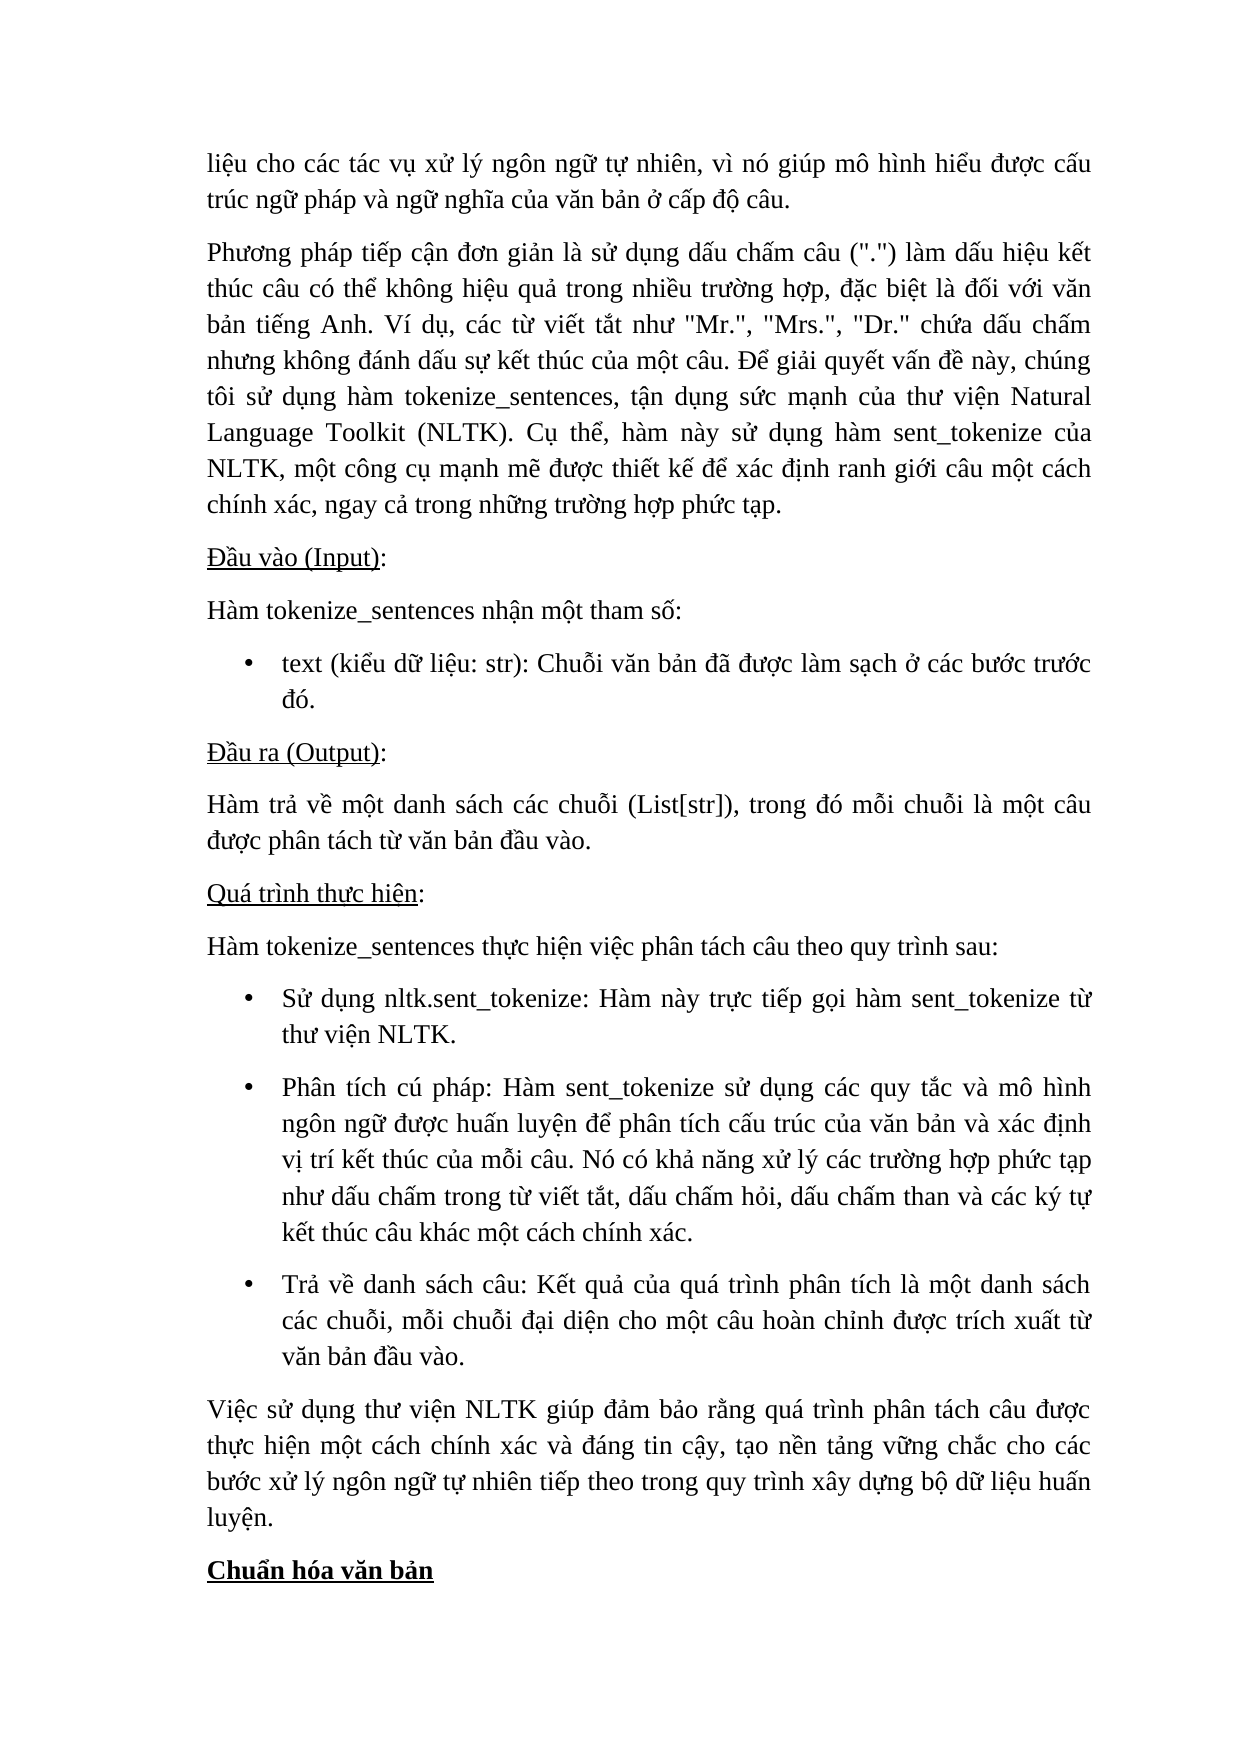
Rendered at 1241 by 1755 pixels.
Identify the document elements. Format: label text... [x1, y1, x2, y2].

text Phương pháp tiếp cận đơn giản là sử dụng dấu chấm câu (".") làm dấu hiệu kết thúc câu có thể không hiệu quả trong nhiều trường hợp, đặc biệt là đối với văn bản tiếng Anh. Ví dụ, các từ viết tắt như "Mr.", "Mrs.", "Dr." chứa dấu chấm nhưng không đánh dấu sự kết thúc của một câu. Để giải quyết vấn đề này, chúng tôi sử dụng hàm tokenize_sentences, tận dụng sức mạnh của thư viện Natural Language Toolkit (NLTK). Cụ thể, hàm này sử dụng hàm sent_tokenize của NLTK, một công cụ mạnh mẽ được thiết kế để xác định ranh giới câu một cách chính xác, ngay cả trong những trường hợp phức tạp. [207, 236, 1093, 520]
list Phân tích cú pháp: Hàm sent_tokenize sử dụng các quy tắc và mô hình ngôn ngữ được huấn luyện để phân tích cấu trúc của văn bản và xác định vị trí kết thúc của mỗi câu. Nó có khả năng xử lý các trường hợp phức tạp như dấu chấm trong từ viết tắt, dấu chấm hỏi, dấu chấm than và các ký tự kết thúc câu khác một cách chính xác. [244, 1071, 1093, 1247]
text Hàm trả về một danh sách các chuỗi (List[str]), trong đó mỗi chuỗi là một câu được phân tách từ văn bản đầu vào. [207, 788, 1093, 856]
list Trả về danh sách câu: Kết quả của quá trình phân tích là một danh sách các chuỗi, mỗi chuỗi đại diện cho một câu hoàn chỉnh được trích xuất từ văn bản đầu vào. [244, 1268, 1093, 1372]
text liệu cho các tác vụ xử lý ngôn ngữ tự nhiên, vì nó giúp mô hình hiểu được cấu trúc ngữ pháp và ngữ nghĩa của văn bản ở cấp độ câu. [207, 148, 1093, 215]
text Quá trình thực hiện: [207, 877, 1093, 908]
text Hàm tokenize_sentences thực hiện việc phân tách câu theo quy trình sau: [207, 930, 1093, 961]
text Đầu ra (Output): [207, 736, 1093, 767]
text Việc sử dụng thư viện NLTK giúp đảm bảo rằng quá trình phân tách câu được thực hiện một cách chính xác và đáng tin cậy, tạo nền tảng vững chắc cho các bước xử lý ngôn ngữ tự nhiên tiếp theo trong quy trình xây dựng bộ dữ liệu huấn luyện. [207, 1393, 1093, 1532]
text Đầu vào (Input): [207, 541, 1093, 572]
list Sử dụng nltk.sent_tokenize: Hàm này trực tiếp gọi hàm sent_tokenize từ thư viện NLTK. [244, 982, 1093, 1050]
text Hàm tokenize_sentences nhận một tham số: [207, 594, 1093, 625]
text Chuẩn hóa văn bản [207, 1554, 1093, 1585]
list text (kiểu dữ liệu: str): Chuỗi văn bản đã được làm sạch ở các bước trước đó. [244, 647, 1093, 714]
